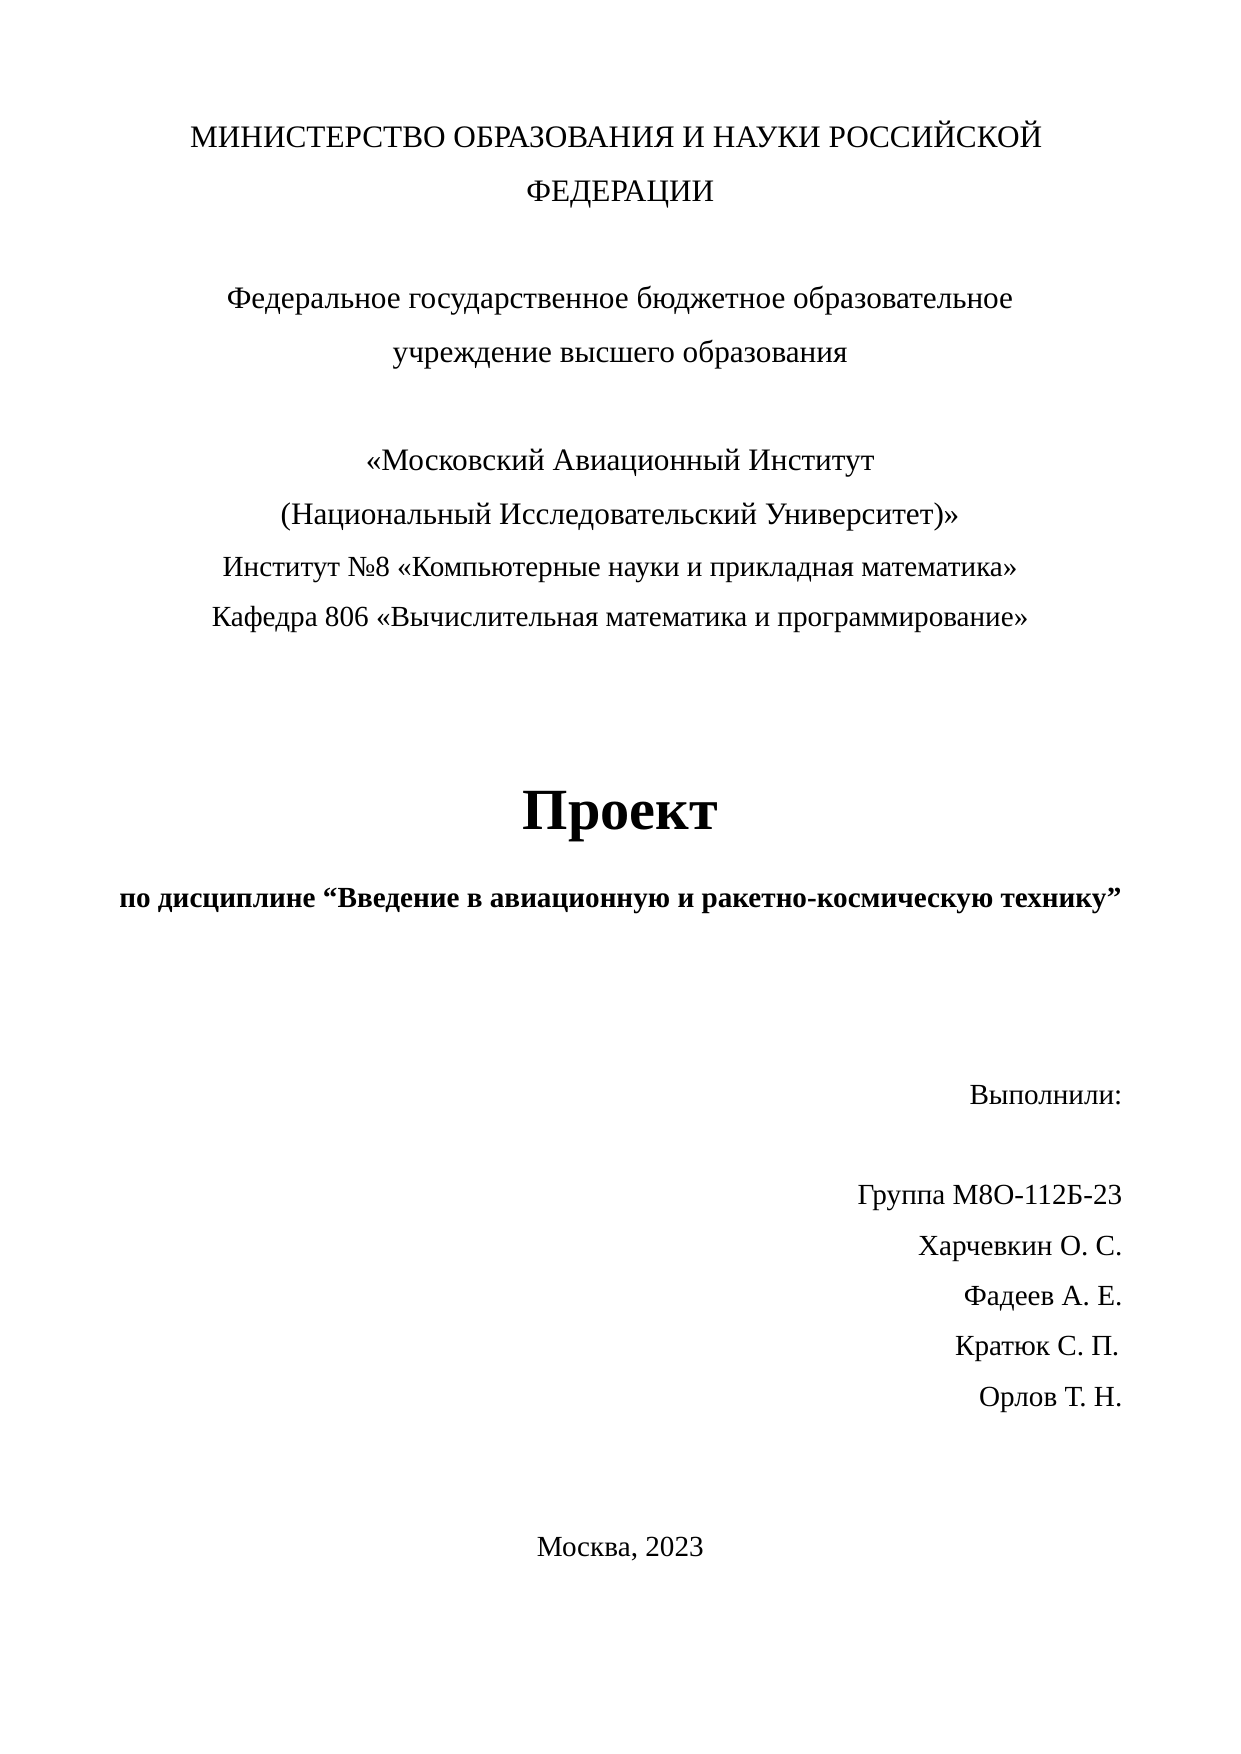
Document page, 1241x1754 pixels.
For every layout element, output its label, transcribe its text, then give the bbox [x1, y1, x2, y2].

text «Московский Авиационный Институт [118, 441, 1122, 477]
text Выполнили: [118, 1077, 1122, 1110]
text Фадеев А. Е. [268, 1278, 1122, 1312]
text Москва, 2023 [118, 1529, 1122, 1563]
text ФЕДЕРАЦИИ [118, 172, 1122, 208]
text учреждение высшего образования [118, 333, 1122, 369]
text Группа М8О-112Б-23 [268, 1177, 1122, 1211]
text Кафедра 806 «Вычислительная математика и программирование» [118, 599, 1122, 633]
text Федеральное государственное бюджетное образовательное [118, 280, 1122, 316]
text Харчевкин О. С. [268, 1228, 1122, 1261]
title по дисциплине “Введение в авиационную и ракетно-космическую технику” [118, 880, 1122, 913]
text (Национальный Исследовательский Университет)» [118, 495, 1122, 531]
text Институт №8 «Компьютерные науки и прикладная математика» [118, 549, 1122, 582]
text Кратюк С. П. [268, 1328, 1122, 1362]
title Проект [118, 775, 1122, 842]
text МИНИСТЕРСТВО ОБРАЗОВАНИЯ И НАУКИ РОССИЙСКОЙ [118, 118, 1122, 154]
text Орлов Т. Н. [268, 1379, 1122, 1412]
